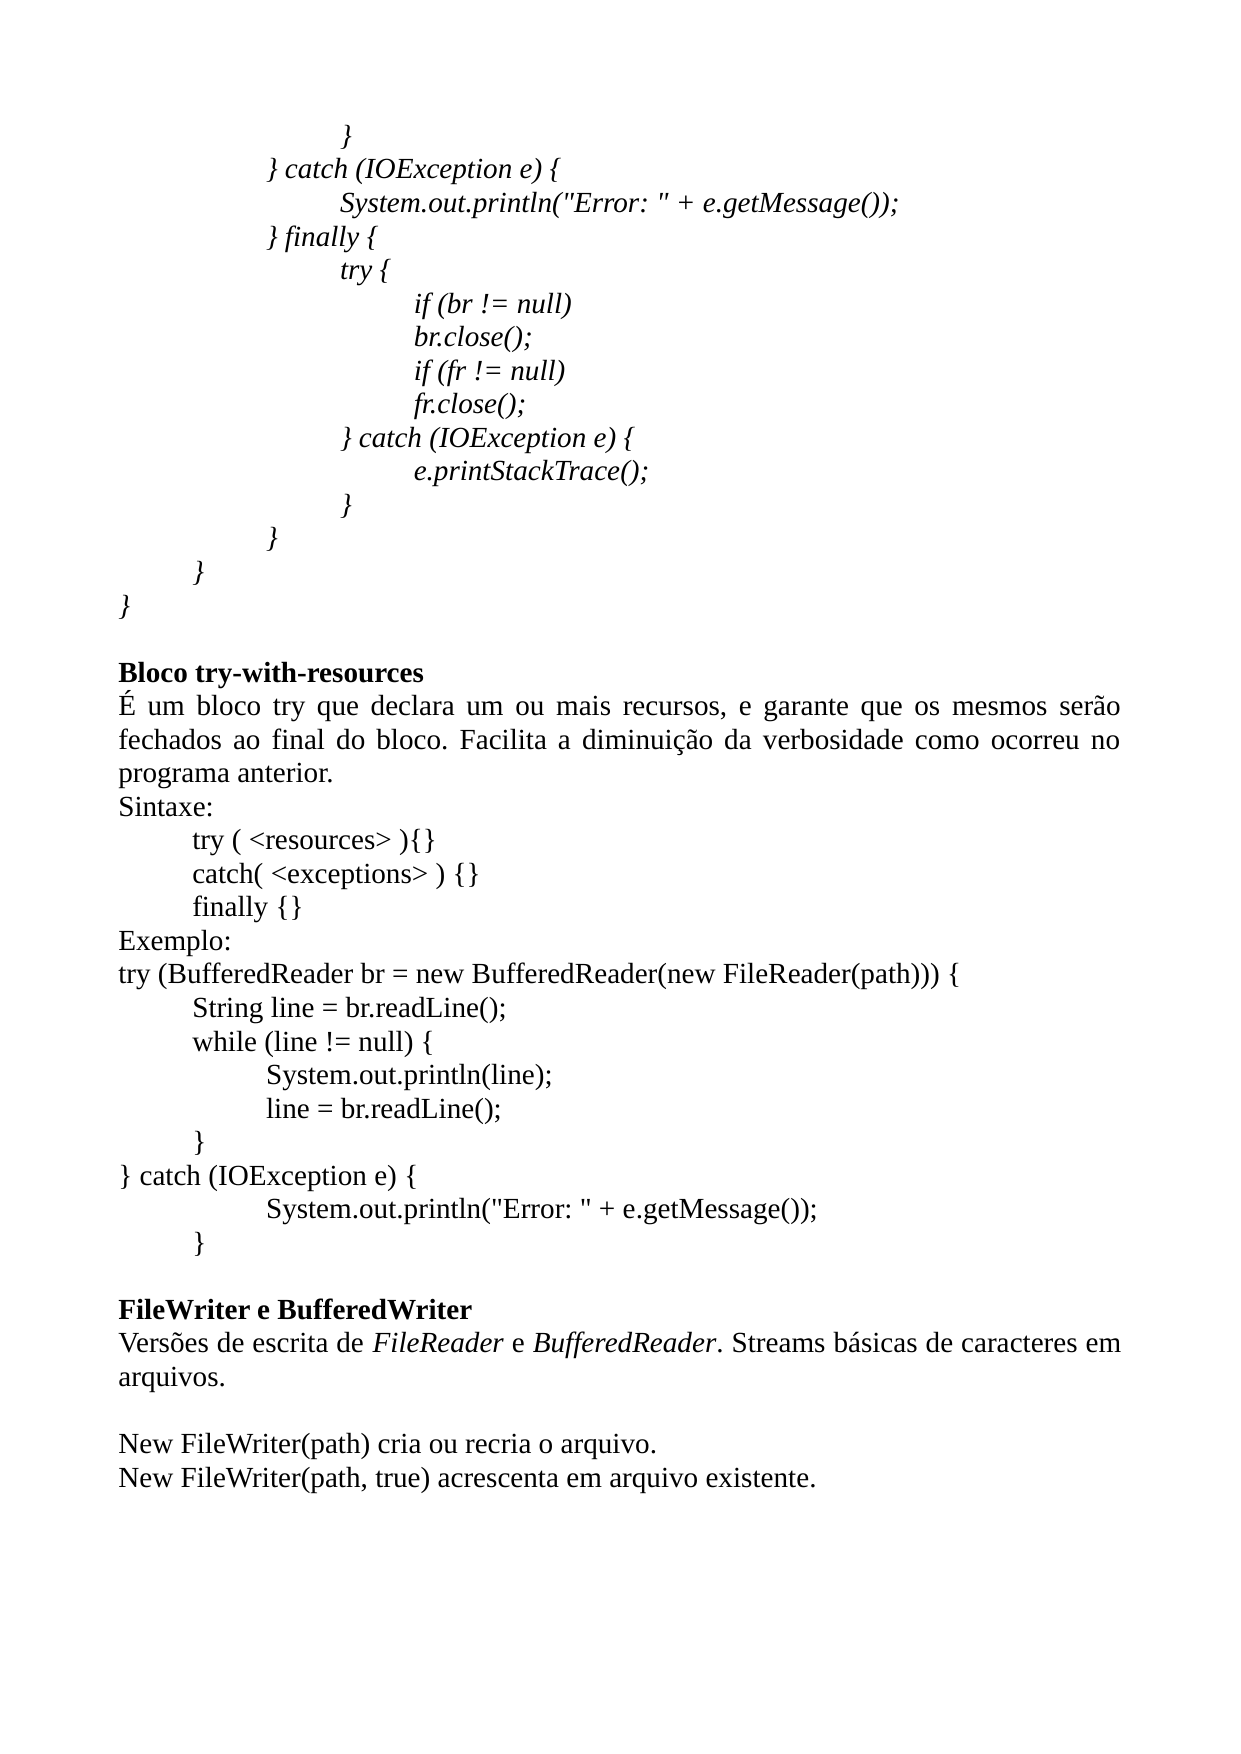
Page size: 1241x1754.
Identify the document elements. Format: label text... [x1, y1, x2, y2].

text while (line != null) { [118, 1024, 1122, 1057]
text New FileWriter(path, true) acrescenta em arquivo existente. [118, 1460, 1122, 1493]
text Sintaxe: try ( <resources> ){} [118, 789, 1122, 856]
text line = br.readLine(); [118, 1091, 1122, 1124]
text try { [118, 252, 1122, 286]
text String line = br.readLine(); [118, 990, 1122, 1024]
text System.out.println(line); [118, 1057, 1122, 1091]
text if (br != null) [118, 286, 1122, 319]
text } [118, 1225, 1122, 1258]
text New FileWriter(path) cria ou recria o arquivo. [118, 1426, 1122, 1460]
text finally {} [118, 889, 1122, 923]
text } finally { [118, 219, 1122, 252]
text } catch (IOException e) { [118, 152, 1122, 185]
text } [118, 521, 1122, 554]
text System.out.println("Error: " + e.getMessage()); [118, 1191, 1122, 1225]
text br.close(); [118, 319, 1122, 353]
text FileWriter e BufferedWriter [118, 1292, 1122, 1326]
text } catch (IOException e) { [118, 1158, 1122, 1191]
text if (fr != null) [118, 353, 1122, 386]
text } [118, 1124, 1122, 1158]
text } catch (IOException e) { [118, 420, 1122, 453]
text É um bloco try que declara um ou mais recursos, e garante que os mesmos serão fechados ao final do bloco. Facilita a diminuição da verbosidade como ocorreu no programa anterior. [118, 688, 1122, 789]
text System.out.println("Error: " + e.getMessage()); [118, 185, 1122, 219]
text } [118, 487, 1122, 521]
text Versões de escrita de FileReader e BufferedReader. Streams básicas de caracteres em arquivos. [118, 1326, 1122, 1393]
text fr.close(); [118, 386, 1122, 420]
text } [118, 588, 1122, 621]
text catch( <exceptions> ) {} [118, 856, 1122, 889]
text Exemplo: [118, 923, 1122, 957]
text Bloco try-with-resources [118, 655, 1122, 688]
text } [118, 554, 1122, 588]
text e.printStackTrace(); [118, 453, 1122, 487]
text } [118, 118, 1122, 152]
text try (BufferedReader br = new BufferedReader(new FileReader(path))) { [118, 957, 1122, 990]
